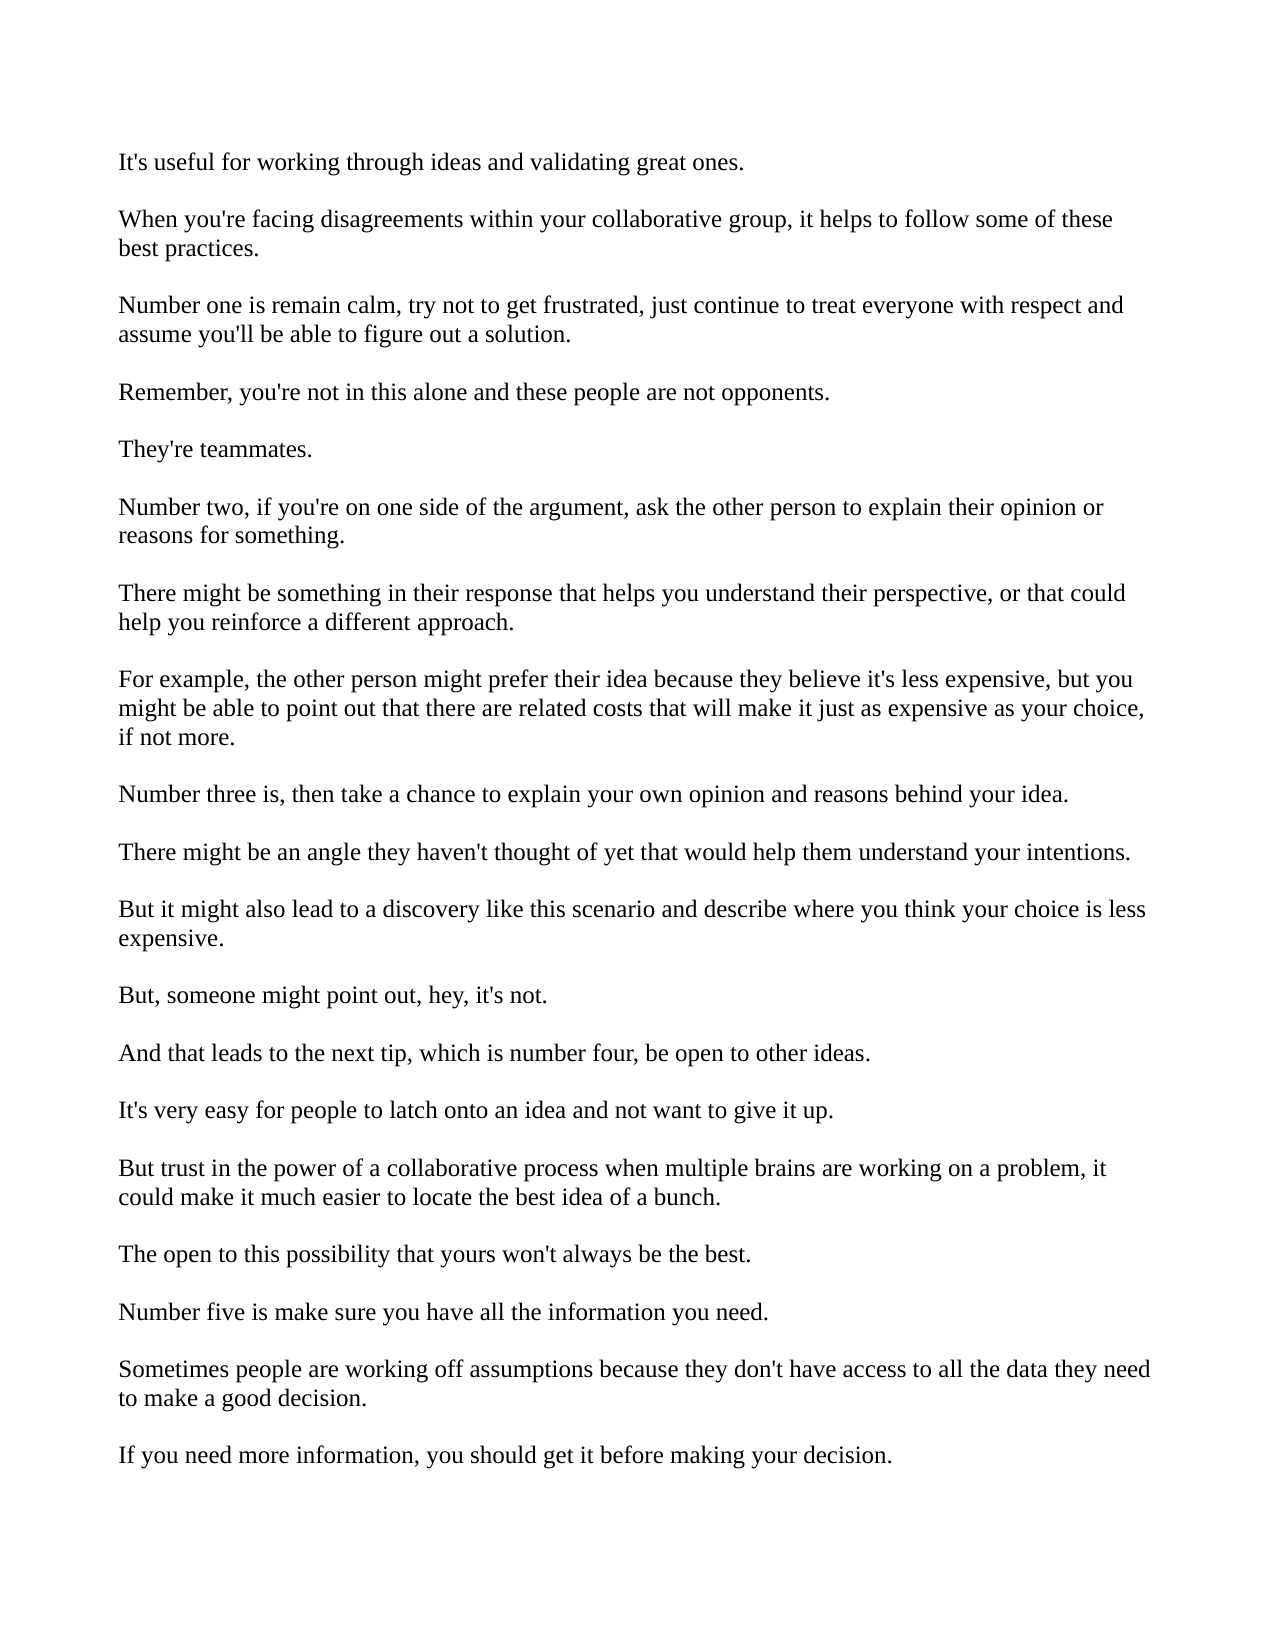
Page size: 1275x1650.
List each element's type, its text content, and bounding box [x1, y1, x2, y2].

text Sometimes people are working off assumptions because they don't have access to all the data they need to make a good decision. [118, 1354, 1157, 1412]
text They're teammates. [118, 434, 1157, 463]
text There might be an angle they haven't thought of yet that would help them understand your intentions. [118, 837, 1157, 866]
text Number three is, then take a chance to explain your own opinion and reasons behind your idea. [118, 779, 1157, 808]
text There might be something in their response that helps you understand their perspective, or that could help you reinforce a different approach. [118, 578, 1157, 636]
text The open to this possibility that yours won't always be the best. [118, 1239, 1157, 1268]
text When you're facing disagreements within your collaborative group, it helps to follow some of these best practices. [118, 204, 1157, 262]
text Number five is make sure you have all the information you need. [118, 1297, 1157, 1326]
text It's very easy for people to latch onto an idea and not want to give it up. [118, 1096, 1157, 1124]
text If you need more information, you should get it before making your decision. [118, 1441, 1157, 1469]
text But, someone might point out, hey, it's not. [118, 981, 1157, 1009]
text It's useful for working through ideas and validating great ones. [118, 147, 1157, 176]
text But it might also lead to a discovery like this scenario and describe where you think your choice is less expensive. [118, 894, 1157, 952]
text Number one is remain calm, try not to get frustrated, just continue to treat everyone with respect and assume you'll be able to figure out a solution. [118, 291, 1157, 348]
text Remember, you're not in this alone and these people are not opponents. [118, 377, 1157, 406]
text For example, the other person might prefer their idea because they believe it's less expensive, but you might be able to point out that there are related costs that will make it just as expensive as your choice, if not more. [118, 664, 1157, 751]
text Number two, if you're on one side of the argument, ask the other person to explain their opinion or reasons for something. [118, 492, 1157, 549]
text But trust in the power of a collaborative process when multiple brains are working on a problem, it could make it much easier to locate the best idea of a bunch. [118, 1153, 1157, 1211]
text And that leads to the next tip, which is number four, be open to other ideas. [118, 1038, 1157, 1067]
